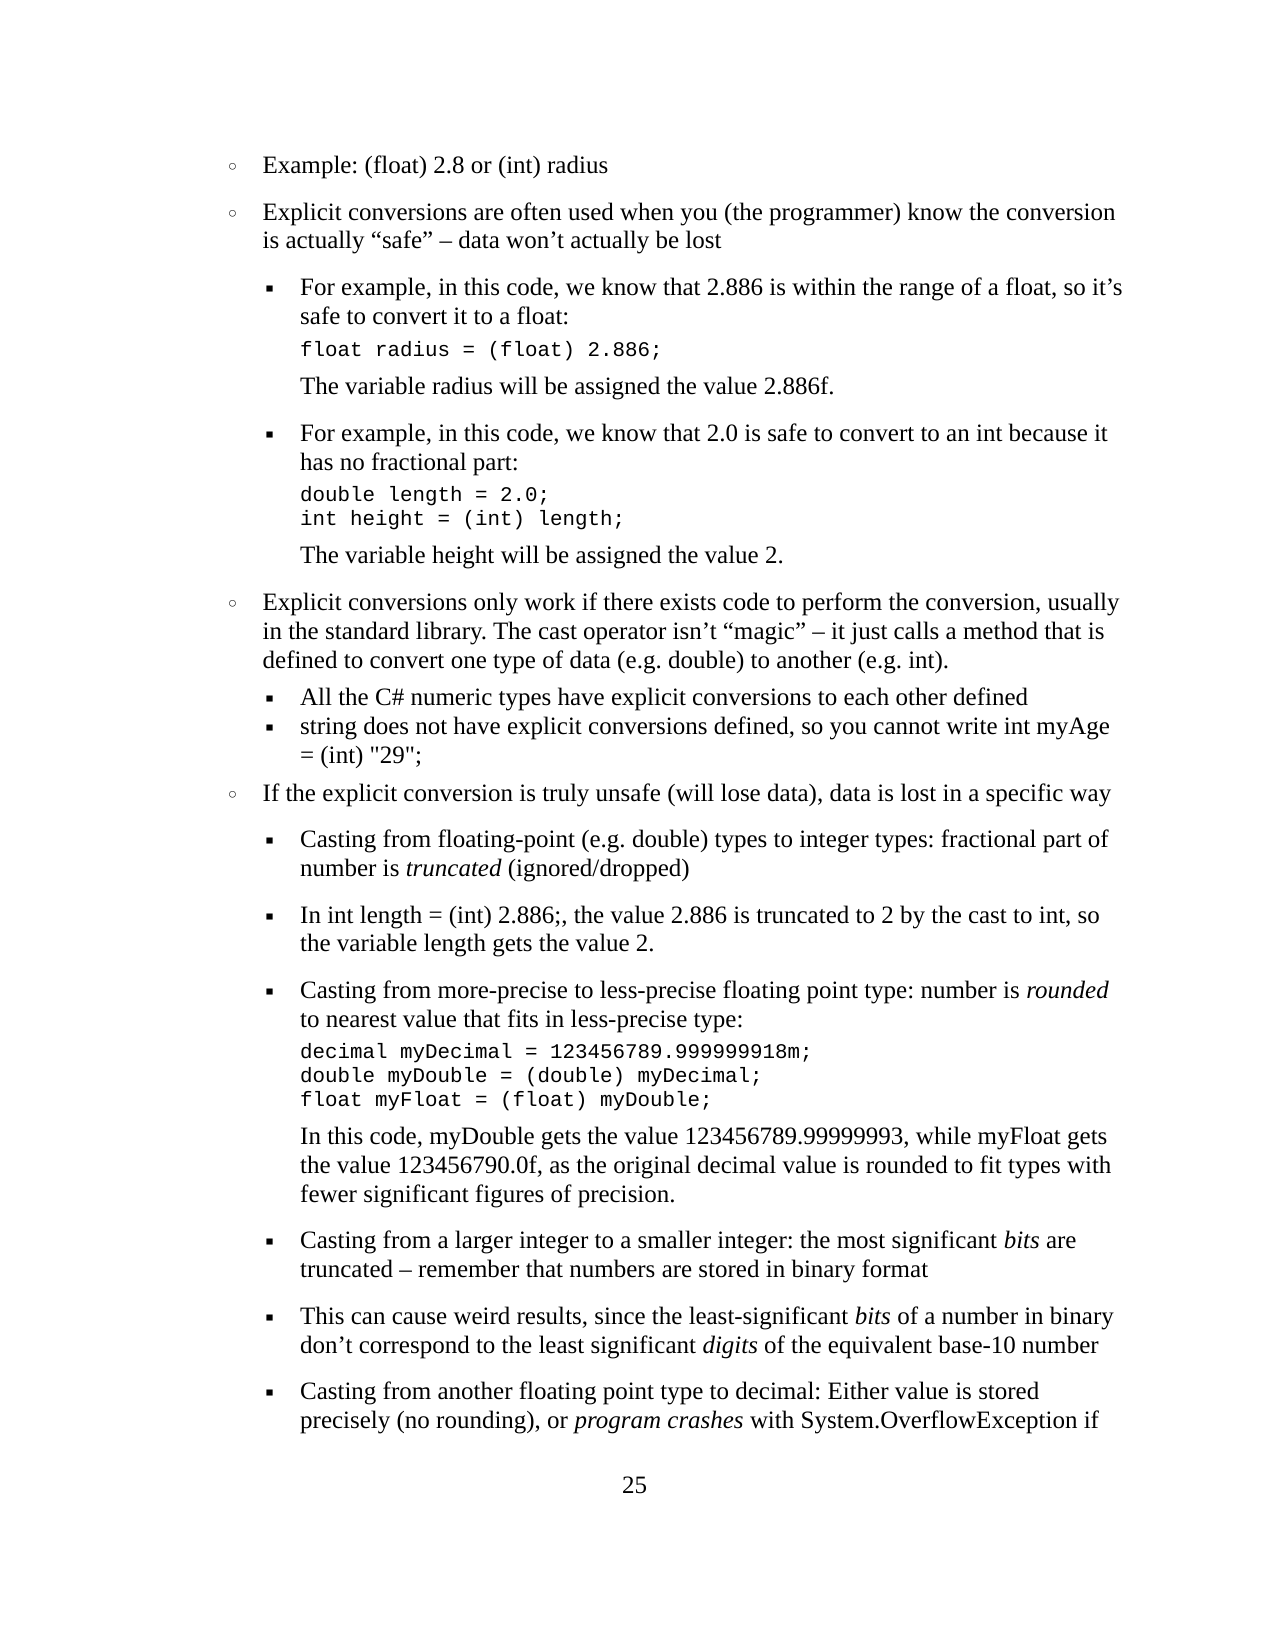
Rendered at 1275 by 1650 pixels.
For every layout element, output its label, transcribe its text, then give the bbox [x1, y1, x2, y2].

list float myFloat = (float) myDouble; [262, 1089, 1125, 1112]
list If the explicit conversion is truly unsafe (will lose data), data is lost in a specific way [225, 778, 1125, 806]
list Explicit conversions only work if there exists code to perform the conversion, usually in the standard library. The cast operator isn’t “magic” – it just calls a method that is defined to convert one type of data (e.g. double) to another (e.g. int). [225, 587, 1125, 673]
list string does not have explicit conversions defined, so you cannot write int myAge = (int) "29"; [262, 711, 1125, 769]
list int height = (int) length; [262, 508, 1125, 532]
list For example, in this code, we know that 2.0 is safe to convert to an int because it has no fractional part: [262, 418, 1125, 475]
list In int length = (int) 2.886;, the value 2.886 is truncated to 2 by the cast to int, so the variable length gets the value 2. [262, 900, 1125, 957]
list The variable height will be assigned the value 2. [262, 541, 1125, 569]
list Casting from a larger integer to a smaller integer: the most significant bits are truncated – remember that numbers are stored in binary format [262, 1226, 1125, 1283]
list For example, in this code, we know that 2.886 is within the range of a float, so it’s safe to convert it to a float: [262, 272, 1125, 329]
list This can cause weird results, since the least-significant bits of a number in binary don’t correspond to the least significant digits of the equivalent base-10 number [262, 1301, 1125, 1358]
list The variable radius will be assigned the value 2.886f. [262, 371, 1125, 400]
list decimal myDecimal = 123456789.999999918m; [262, 1042, 1125, 1065]
list In this code, myDouble gets the value 123456789.99999993, while myFloat gets the value 123456790.0f, as the original decimal value is rounded to fit types with fewer significant figures of precision. [262, 1121, 1125, 1208]
list double myDouble = (double) myDecimal; [262, 1065, 1125, 1089]
list double length = 2.0; [262, 484, 1125, 508]
list Casting from another floating point type to decimal: Either value is stored precisely (no rounding), or program crashes with System.OverflowException if [262, 1376, 1125, 1434]
list All the C# numeric types have explicit conversions to each other defined [262, 682, 1125, 711]
list Explicit conversions are often used when you (the programmer) know the conversion is actually “safe” – data won’t actually be lost [225, 197, 1125, 254]
list Example: (float) 2.8 or (int) radius [225, 150, 1125, 179]
list Casting from floating-point (e.g. double) types to integer types: fractional part of number is truncated (ignored/dropped) [262, 824, 1125, 882]
list float radius = (float) 2.886; [262, 338, 1125, 362]
list Casting from more-precise to less-precise floating point type: number is rounded to nearest value that fits in less-precise type: [262, 975, 1125, 1033]
